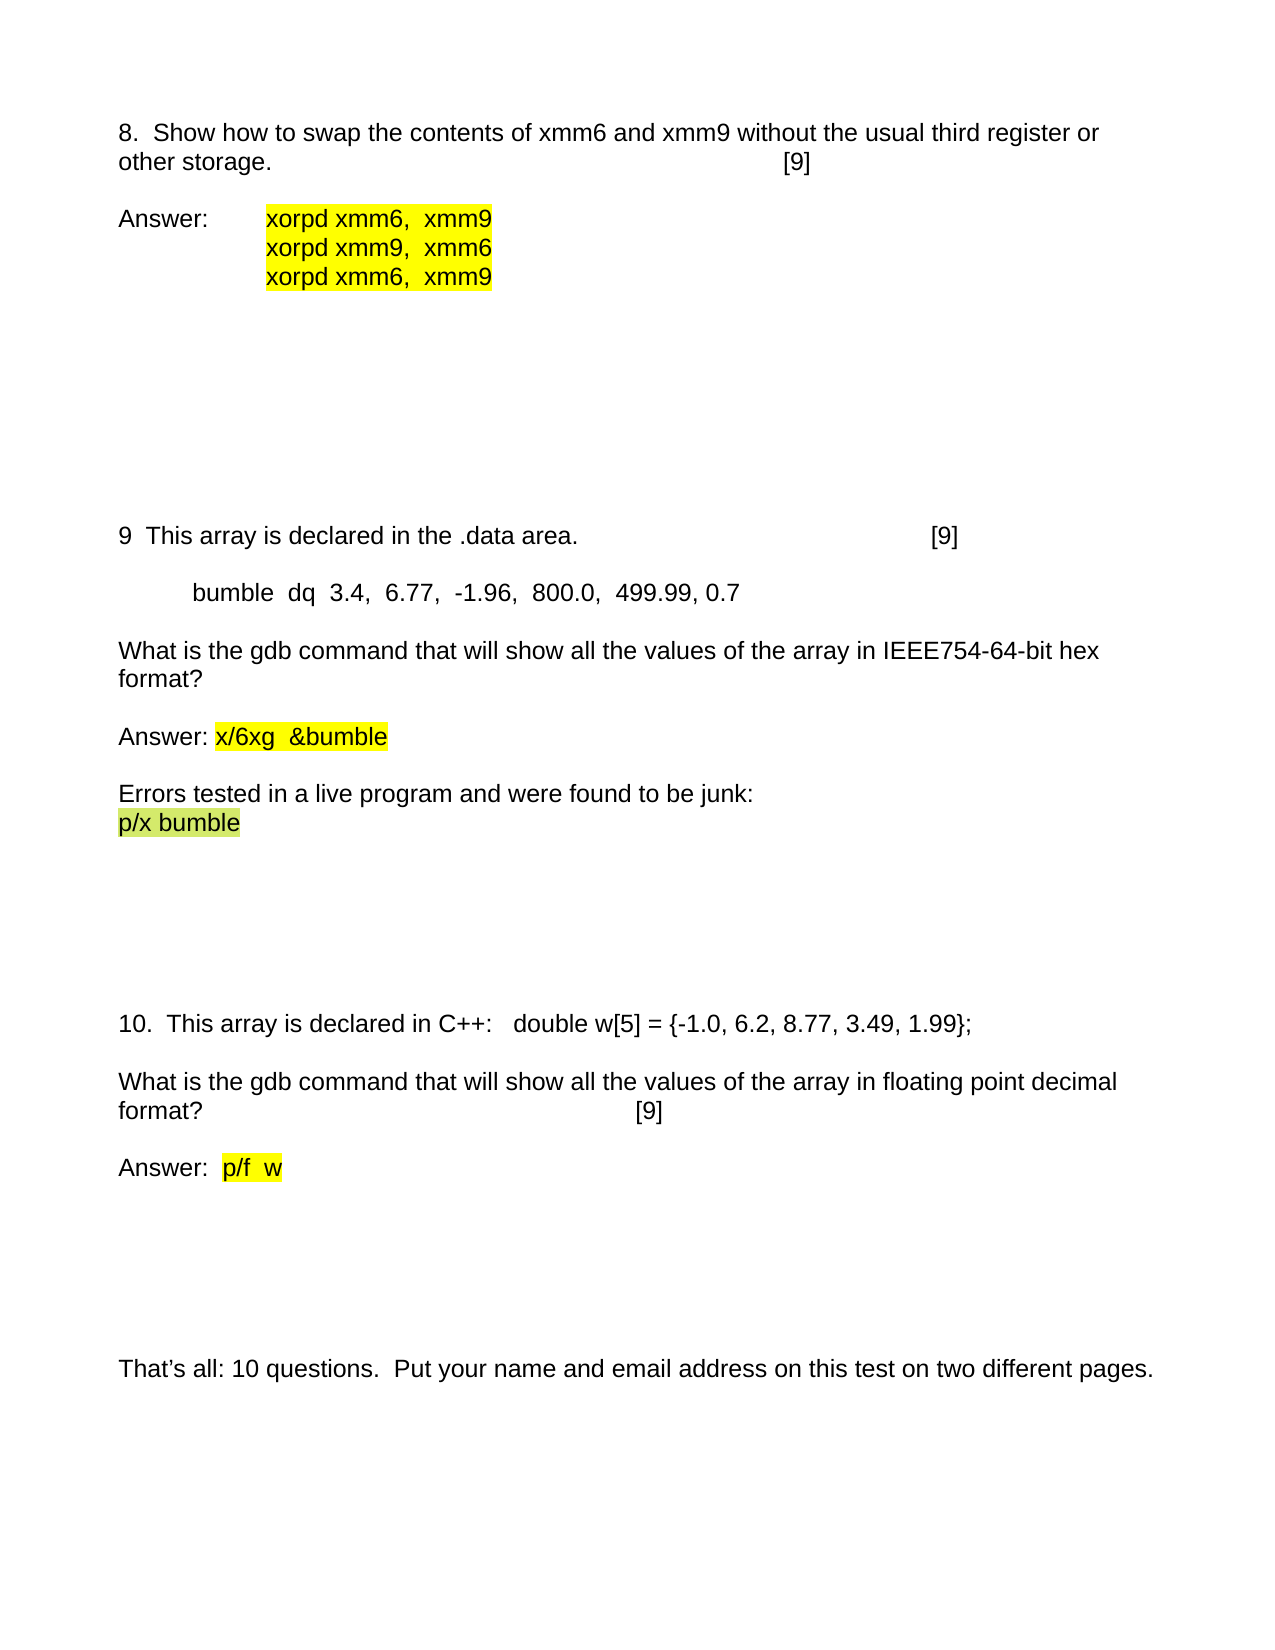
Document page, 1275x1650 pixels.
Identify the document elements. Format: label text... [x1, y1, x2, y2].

text Errors tested in a live program and were found to be junk: [118, 779, 1157, 808]
text p/x bumble [118, 808, 1157, 837]
text 10. This array is declared in C++: double w[5] = {-1.0, 6.2, 8.77, 3.49, 1.99}; [118, 1009, 1157, 1038]
text What is the gdb command that will show all the values of the array in IEEE754-64-bit hex format? [118, 636, 1157, 693]
text Answer: xorpd xmm6, xmm9 [118, 204, 1157, 233]
text Answer: p/f w [118, 1153, 1157, 1182]
text 8. Show how to swap the contents of xmm6 and xmm9 without the usual third register or other storage. [9] [118, 118, 1157, 176]
text 9 This array is declared in the .data area. [9] [118, 521, 1157, 549]
text Answer: x/6xg &bumble [118, 722, 1157, 751]
text bumble dq 3.4, 6.77, -1.96, 800.0, 499.99, 0.7 [118, 578, 1157, 607]
text That’s all: 10 questions. Put your name and email address on this test on two different pages. [118, 1354, 1157, 1383]
text xorpd xmm9, xmm6 [118, 233, 1157, 262]
text xorpd xmm6, xmm9 [118, 262, 1157, 291]
text What is the gdb command that will show all the values of the array in floating point decimal format? [9] [118, 1067, 1157, 1124]
